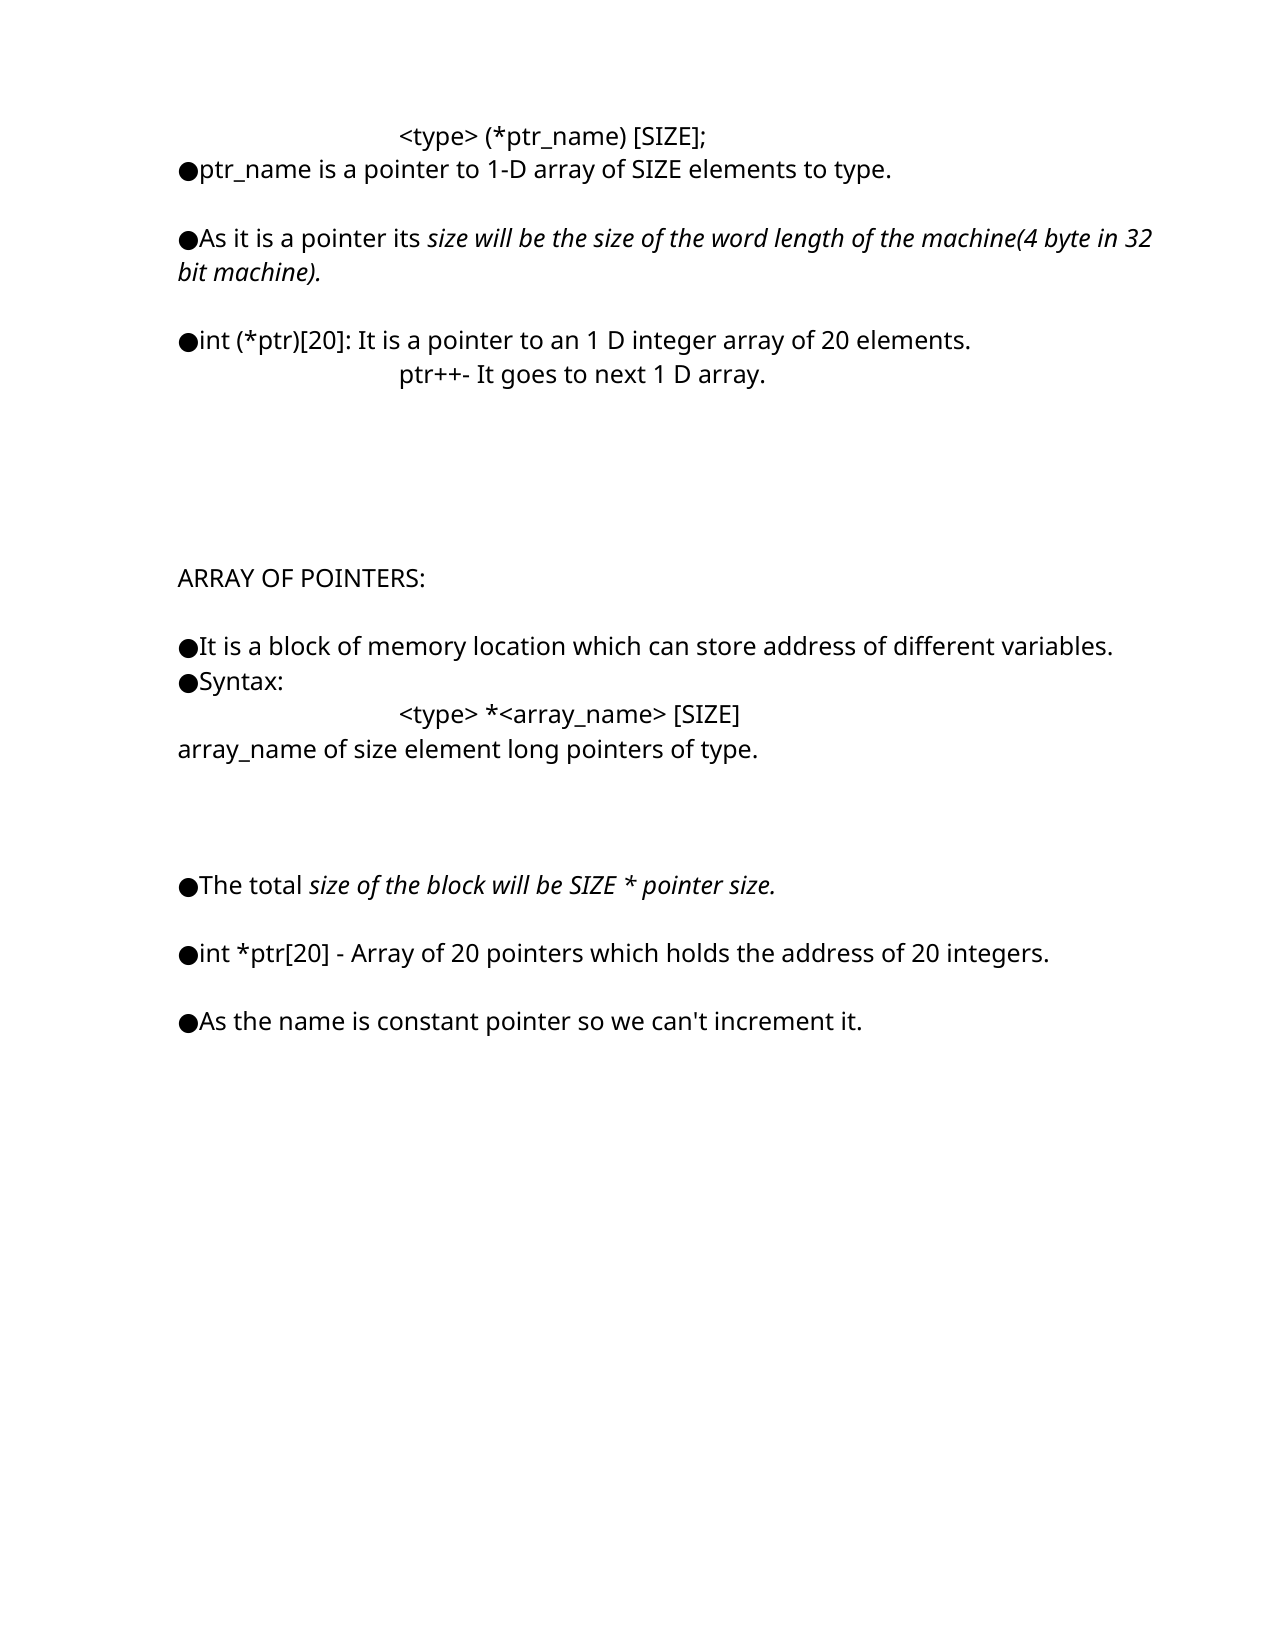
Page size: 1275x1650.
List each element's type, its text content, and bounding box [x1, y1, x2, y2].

text int (*ptr)[20]: It is a pointer to an 1 D integer array of 20 elements. [177, 322, 1157, 357]
text As it is a pointer its size will be the size of the word length of the machine(4 byte in 32 bit machine). [177, 220, 1157, 288]
text int *ptr[20] - Array of 20 pointers which holds the address of 20 integers. [177, 936, 1157, 970]
text ptr_name is a pointer to 1-D array of SIZE elements to type. [177, 152, 1157, 186]
text <type> *<array_name> [SIZE] [177, 697, 1157, 731]
text <type> (*ptr_name) [SIZE]; [177, 118, 1157, 152]
text As the name is constant pointer so we can't increment it. [177, 1004, 1157, 1038]
text It is a block of memory location which can store address of different variables. [177, 629, 1157, 663]
text array_name of size element long pointers of type. [177, 731, 1157, 765]
text The total size of the block will be SIZE * pointer size. [177, 867, 1157, 902]
text Syntax: [177, 663, 1157, 697]
text ARRAY OF POINTERS: [177, 561, 1157, 595]
text ptr++- It goes to next 1 D array. [177, 357, 1157, 391]
